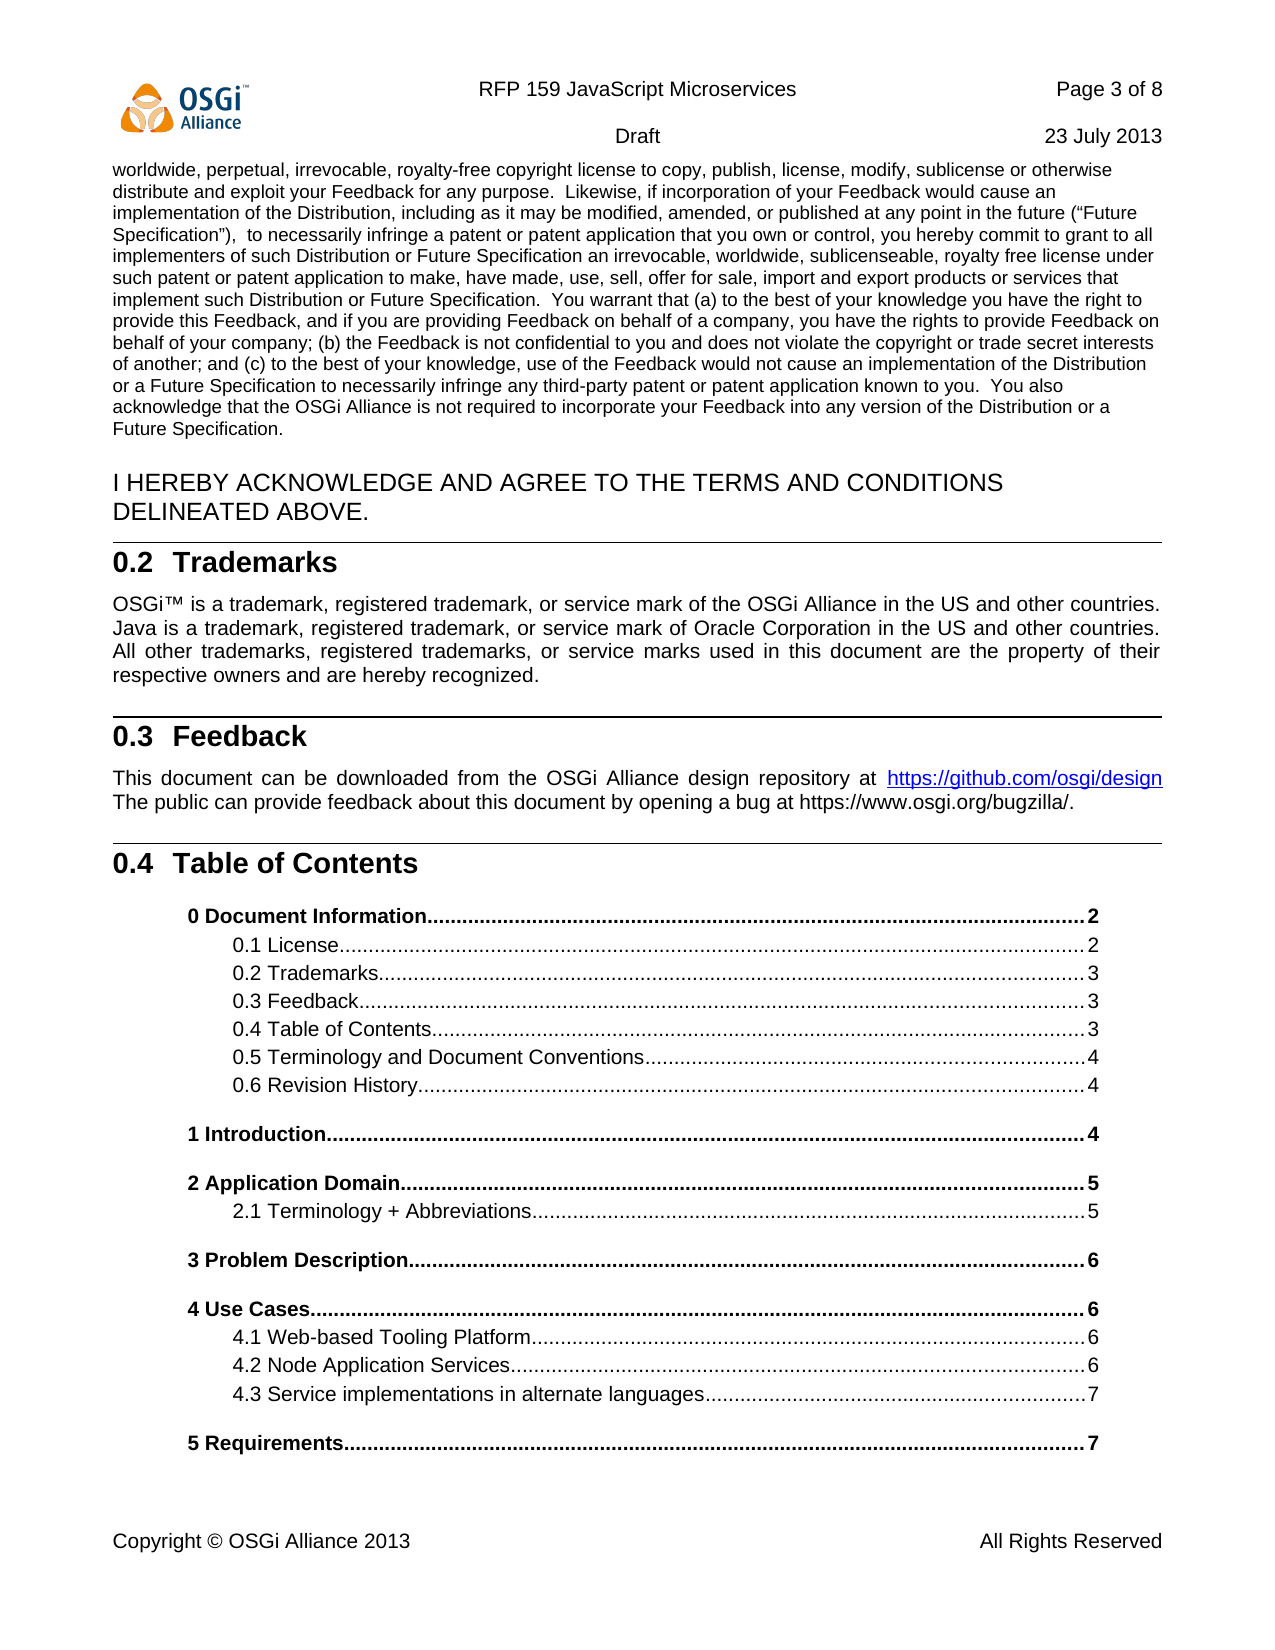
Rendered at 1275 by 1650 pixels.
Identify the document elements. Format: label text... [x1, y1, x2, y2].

text I HEREBY ACKNOWLEDGE AND AGREE TO THE TERMS AND CONDITIONS DELINEATED ABOVE. [112, 468, 1162, 526]
text 4.3 Service implementations in alternate languages 7 [232, 1381, 1162, 1405]
text 0.5 Terminology and Document Conventions 4 [232, 1045, 1162, 1069]
text 0 Document Information 2 [187, 904, 1162, 928]
text 0.1 License 2 [232, 932, 1162, 956]
text 4 Use Cases 6 [187, 1297, 1162, 1321]
text 3 Problem Description 6 [187, 1248, 1162, 1272]
text 2 Application Domain 5 [187, 1171, 1162, 1195]
text 0.6 Revision History 4 [232, 1073, 1162, 1097]
text worldwide, perpetual, irrevocable, royalty-free copyright license to copy, publish, license, modify, sublicense or otherwise distribute and exploit your Feedback for any purpose. Likewise, if incorporation of your Feedback would cause an implementation of the Distribution, including as it may be modified, amended, or published at any point in the future (“Future Specification”), to necessarily infringe a patent or patent application that you own or control, you hereby commit to grant to all implementers of such Distribution or Future Specification an irrevocable, worldwide, sublicenseable, royalty free license under such patent or patent application to make, have made, use, sell, offer for sale, import and export products or services that implement such Distribution or Future Specification. You warrant that (a) to the best of your knowledge you have the right to provide this Feedback, and if you are providing Feedback on behalf of a company, you have the rights to provide Feedback on behalf of your company; (b) the Feedback is not confidential to you and does not violate the copyright or trade secret interests of another; and (c) to the best of your knowledge, use of the Feedback would not cause an implementation of the Distribution or a Future Specification to necessarily infringe any third-party patent or patent application known to you. You also acknowledge that the OSGi Alliance is not required to incorporate your Feedback into any version of the Distribution or a Future Specification. [112, 159, 1162, 439]
subtitle Trademarks [112, 543, 1162, 579]
text 4.1 Web-based Tooling Platform 6 [232, 1325, 1162, 1349]
text 0.3 Feedback 3 [232, 989, 1162, 1013]
text 0.4 Table of Contents 3 [232, 1017, 1162, 1041]
text 4.2 Node Application Services 6 [232, 1353, 1162, 1377]
text 2.1 Terminology + Abbreviations 5 [232, 1199, 1162, 1223]
subtitle Table of Contents [112, 844, 1162, 879]
text OSGi™ is a trademark, registered trademark, or service mark of the OSGi Alliance in the US and other countries. Java is a trademark, registered trademark, or service mark of Oracle Corporation in the US and other countries. All other trademarks, registered trademarks, or service marks used in this document are the property of their respective owners and are hereby recognized. [112, 591, 1162, 687]
text This document can be downloaded from the OSGi Alliance design repository at https://github.com/osgi/design The public can provide feedback about this document by opening a bug at https://www.osgi.org/bugzilla/. [112, 766, 1162, 813]
subtitle Feedback [112, 717, 1162, 753]
text 5 Requirements 7 [187, 1430, 1162, 1454]
text 1 Introduction 4 [187, 1122, 1162, 1146]
text 0.2 Trademarks 3 [232, 961, 1162, 984]
picture [113, 76, 257, 140]
